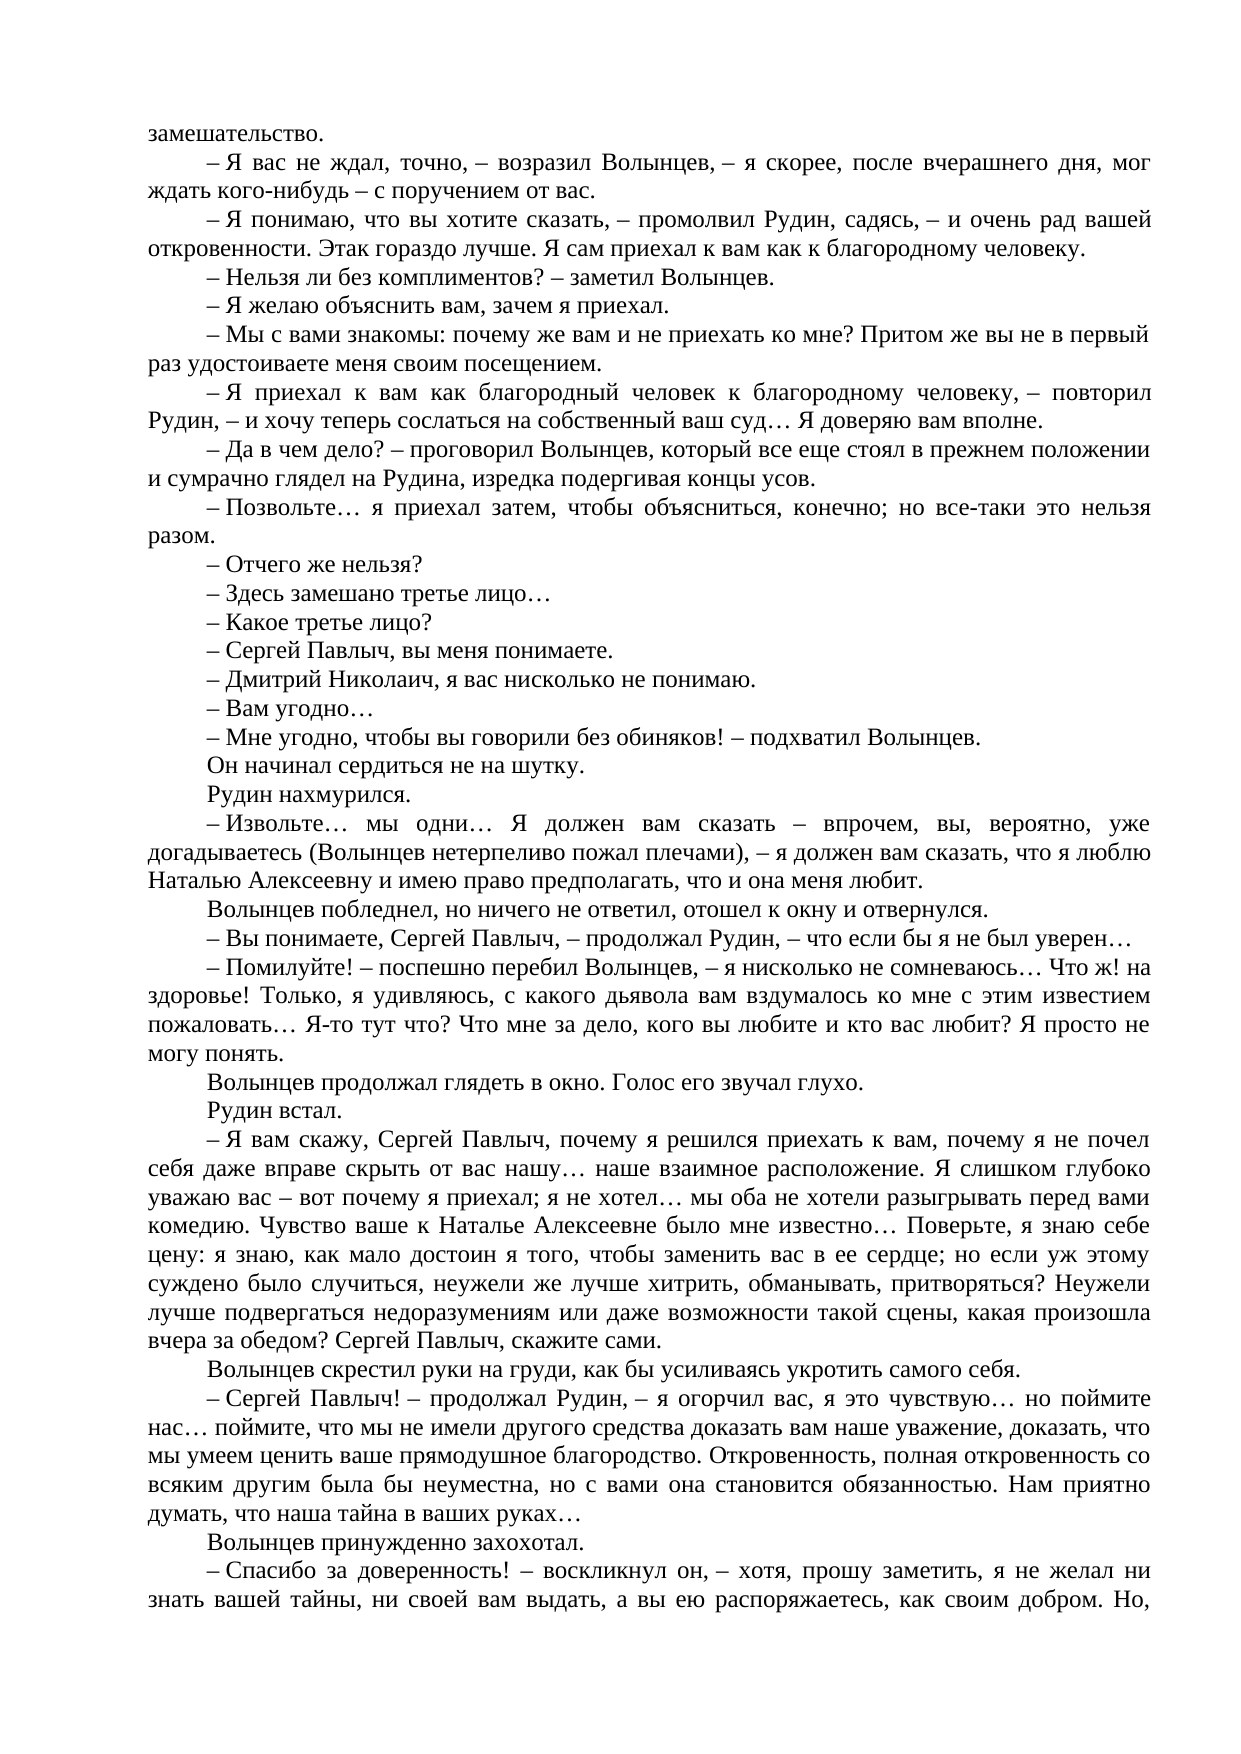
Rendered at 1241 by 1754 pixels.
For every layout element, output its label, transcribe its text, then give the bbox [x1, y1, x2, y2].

text – Мне угодно, чтобы вы говорили без обиняков! – подхватил Волынцев. [148, 722, 1152, 751]
text Рудин нахмурился. [148, 779, 1152, 808]
text – Помилуйте! – поспешно перебил Волынцев, – я нисколько не сомневаюсь… Что ж! на здоровье! Только, я удивляюсь, с какого дьявола вам вздумалось ко мне с этим известием пожаловать… Я-то тут что? Что мне за дело, кого вы любите и кто вас любит? Я просто не могу понять. [148, 952, 1152, 1067]
text – Сергей Павлыч, вы меня понимаете. [148, 636, 1152, 664]
text – Я вас не ждал, точно, – возразил Волынцев, – я скорее, после вчерашнего дня, мог ждать кого-нибудь – с поручением от вас. [148, 147, 1152, 204]
text – Отчего же нельзя? [148, 549, 1152, 578]
text – Я понимаю, что вы хотите сказать, – промолвил Рудин, садясь, – и очень рад вашей откровенности. Этак гораздо лучше. Я сам приехал к вам как к благородному человеку. [148, 204, 1152, 262]
text Волынцев продолжал глядеть в окно. Голос его звучал глухо. [148, 1067, 1152, 1096]
text – Вам угодно… [148, 693, 1152, 722]
text – Я вам скажу, Сергей Павлыч, почему я решился приехать к вам, почему я не почел себя даже вправе скрыть от вас нашу… наше взаимное расположение. Я слишком глубоко уважаю вас – вот почему я приехал; я не хотел… мы оба не хотели разыгрывать перед вами комедию. Чувство ваше к Наталье Алексеевне было мне известно… Поверьте, я знаю себе цену: я знаю, как мало достоин я того, чтобы заменить вас в ее сердце; но если уж этому суждено было случиться, неужели же лучше хитрить, обманывать, притворяться? Неужели лучше подвергаться недоразумениям или даже возможности такой сцены, какая произошла вчера за обедом? Сергей Павлыч, скажите сами. [148, 1124, 1152, 1354]
text – Позвольте… я приехал затем, чтобы объясниться, конечно; но все-таки это нельзя разом. [148, 492, 1152, 549]
text Рудин встал. [148, 1096, 1152, 1124]
text – Да в чем дело? – проговорил Волынцев, который все еще стоял в прежнем положении и сумрачно глядел на Рудина, изредка подергивая концы усов. [148, 434, 1152, 492]
text замешательство. [148, 118, 1152, 147]
text – Нельзя ли без комплиментов? – заметил Волынцев. [148, 262, 1152, 291]
text – Мы с вами знакомы: почему же вам и не приехать ко мне? Притом же вы не в первый раз удостоиваете меня своим посещением. [148, 319, 1152, 377]
text – Какое третье лицо? [148, 607, 1152, 636]
text – Я приехал к вам как благородный человек к благородному человеку, – повторил Рудин, – и хочу теперь сослаться на собственный ваш суд… Я доверяю вам вполне. [148, 377, 1152, 434]
text Волынцев побледнел, но ничего не ответил, отошел к окну и отвернулся. [148, 894, 1152, 923]
text – Здесь замешано третье лицо… [148, 578, 1152, 607]
text – Вы понимаете, Сергей Павлыч, – продолжал Рудин, – что если бы я не был уверен… [148, 923, 1152, 952]
text – Я желаю объяснить вам, зачем я приехал. [148, 291, 1152, 319]
text – Извольте… мы одни… Я должен вам сказать – впрочем, вы, вероятно, уже догадываетесь (Волынцев нетерпеливо пожал плечами), – я должен вам сказать, что я люблю Наталью Алексеевну и имею право предполагать, что и она меня любит. [148, 808, 1152, 894]
text – Сергей Павлыч! – продолжал Рудин, – я огорчил вас, я это чувствую… но поймите нас… поймите, что мы не имели другого средства доказать вам наше уважение, доказать, что мы умеем ценить ваше прямодушное благородство. Откровенность, полная откровенность со всяким другим была бы неуместна, но с вами она становится обязанностью. Нам приятно думать, что наша тайна в ваших руках… [148, 1383, 1152, 1527]
text – Спасибо за доверенность! – воскликнул он, – хотя, прошу заметить, я не желал ни знать вашей тайны, ни своей вам выдать, а вы ею распоряжаетесь, как своим добром. Но, [148, 1556, 1152, 1613]
text Волынцев скрестил руки на груди, как бы усиливаясь укротить самого себя. [148, 1354, 1152, 1383]
text – Дмитрий Николаич, я вас нисколько не понимаю. [148, 664, 1152, 693]
text Волынцев принужденно захохотал. [148, 1527, 1152, 1556]
text Он начинал сердиться не на шутку. [148, 751, 1152, 779]
